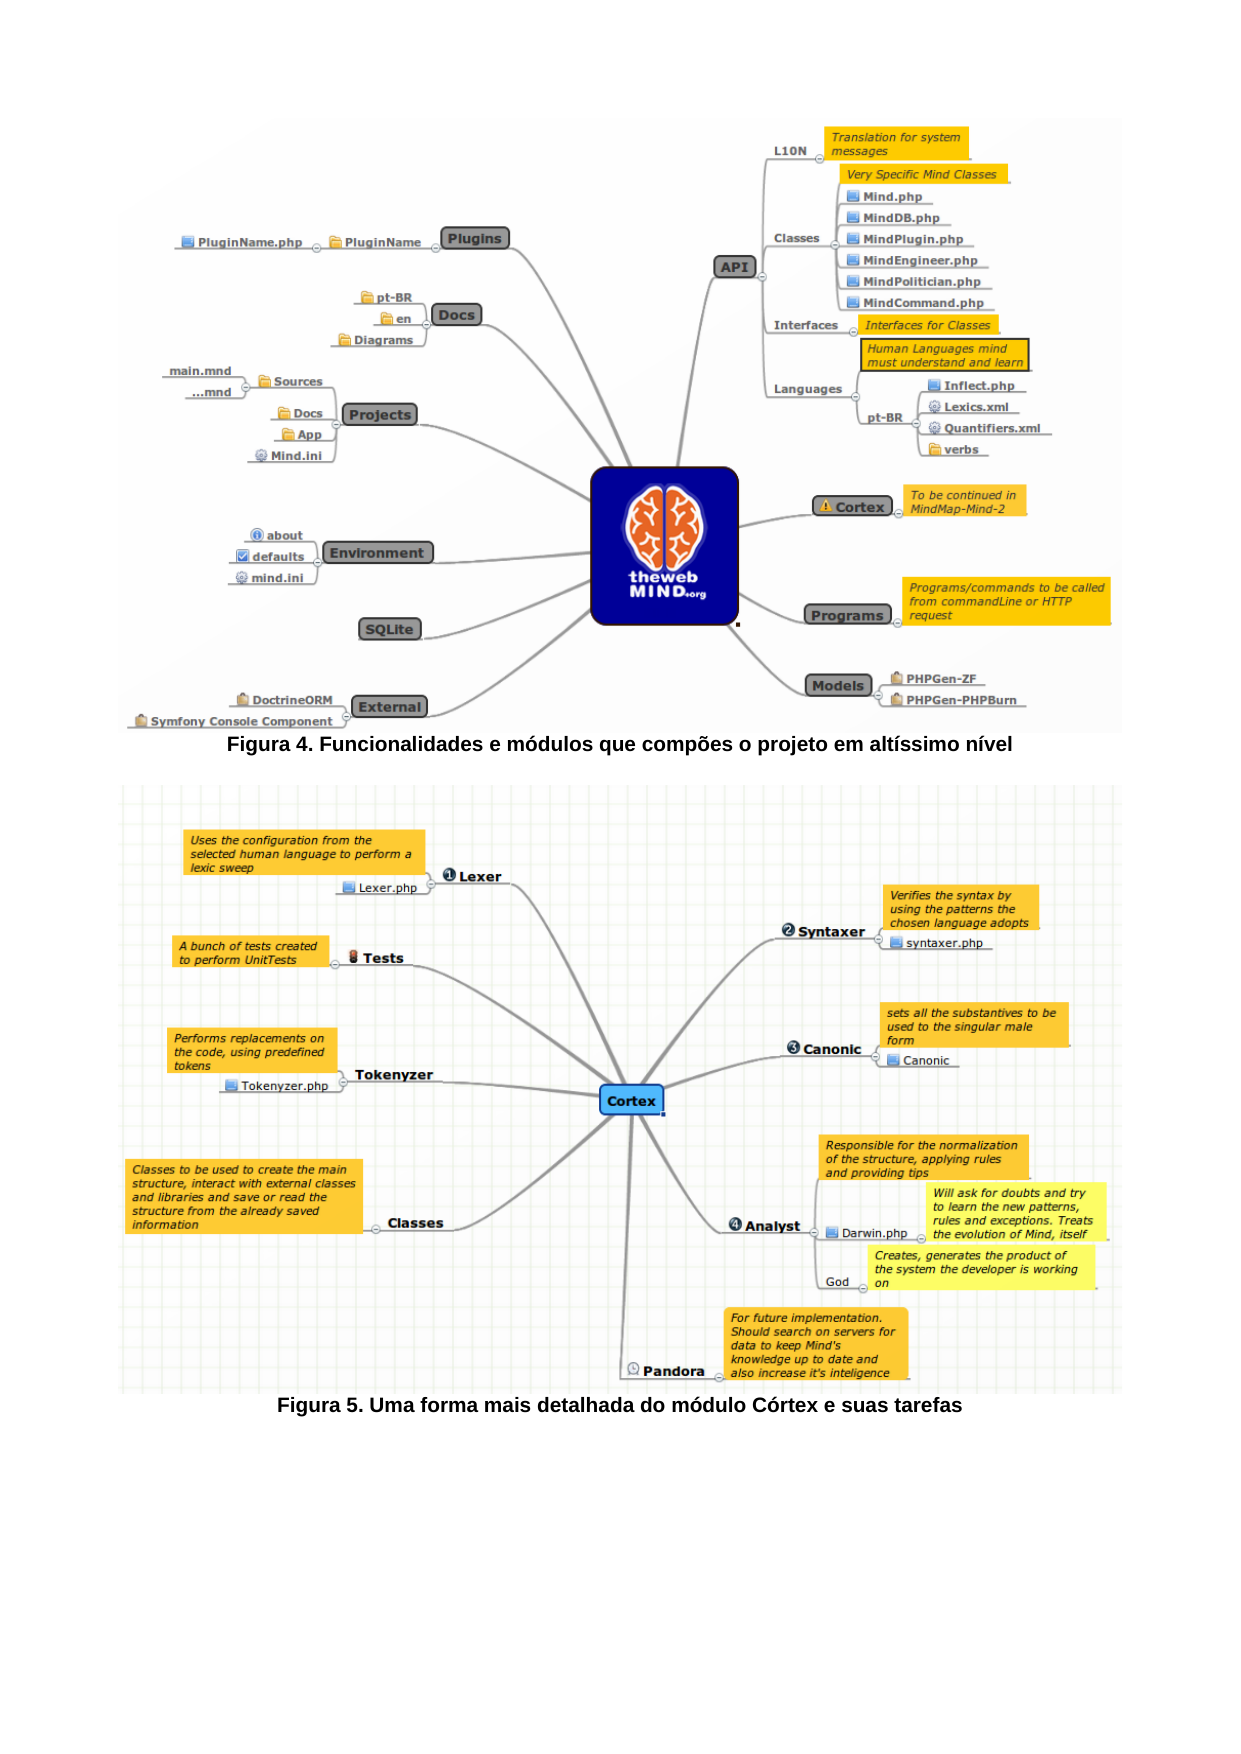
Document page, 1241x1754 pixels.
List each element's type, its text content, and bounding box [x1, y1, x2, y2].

picture [118, 785, 1123, 1394]
text Figura 5. Uma forma mais detalhada do módulo Córtex e suas tarefas [118, 1394, 1122, 1417]
picture [118, 118, 1123, 733]
text Figura 4. Funcionalidades e módulos que compões o projeto em altíssimo nível [118, 733, 1122, 756]
